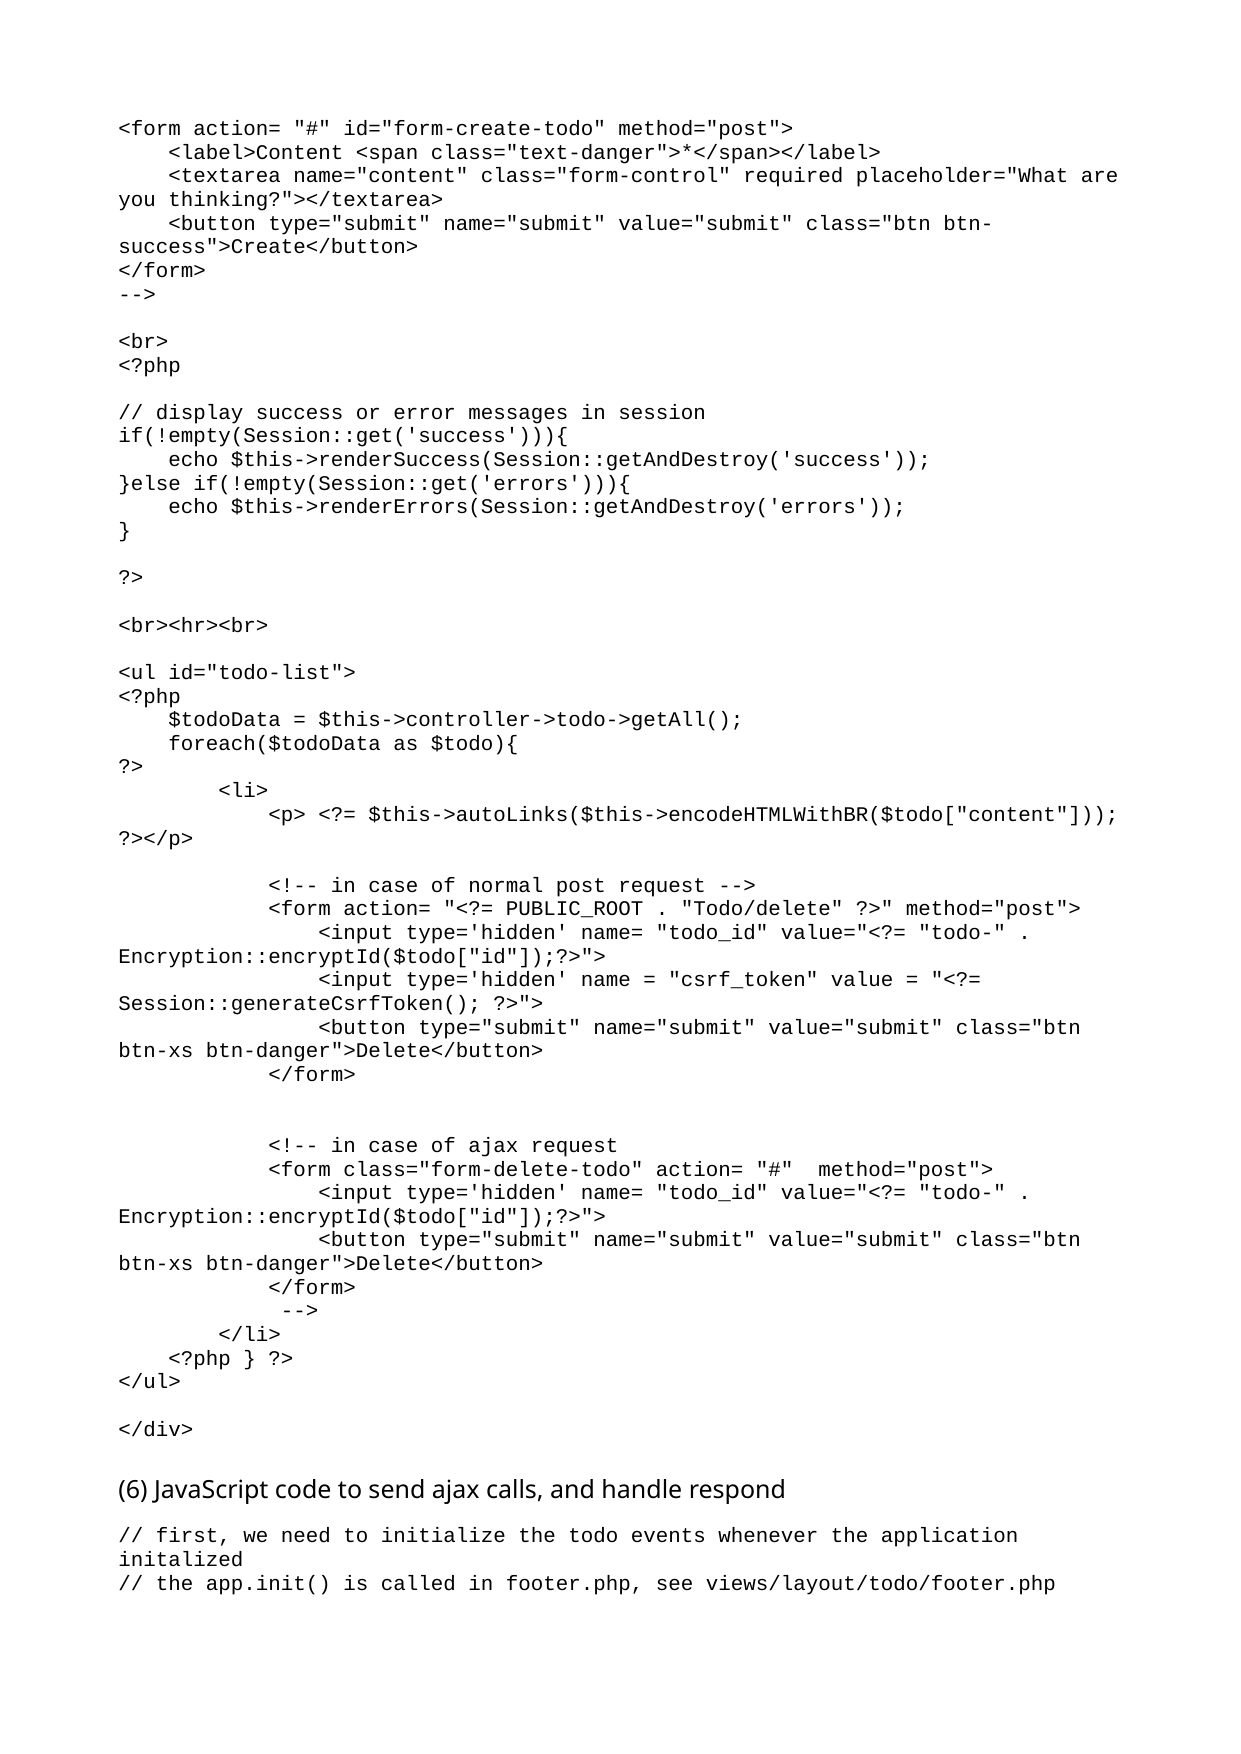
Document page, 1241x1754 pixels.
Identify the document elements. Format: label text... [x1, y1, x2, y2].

text <button type="submit" name="submit" value="submit" class="btn btn-success">Create</button> [118, 213, 1122, 260]
text echo $this->renderErrors(Session::getAndDestroy('errors')); [118, 496, 1122, 520]
text <p> <?= $this->autoLinks($this->encodeHTMLWithBR($todo["content"])); ?></p> [118, 804, 1122, 851]
text ?> [118, 567, 1122, 591]
text </form> [118, 1277, 1122, 1300]
text --> [118, 284, 1122, 307]
text <?php [118, 686, 1122, 709]
text <form class="form-delete-todo" action= "#" method="post"> [118, 1158, 1122, 1182]
text </ul> [118, 1371, 1122, 1395]
text <br><hr><br> [118, 615, 1122, 638]
text $todoData = $this->controller->todo->getAll(); [118, 709, 1122, 733]
text <?php } ?> [118, 1348, 1122, 1371]
text <input type='hidden' name= "todo_id" value="<?= "todo-" . Encryption::encryptId($todo["id"]);?>"> [118, 922, 1122, 969]
text if(!empty(Session::get('success'))){ [118, 426, 1122, 449]
text (6) JavaScript code to send ajax calls, and handle respond [118, 1472, 1122, 1506]
text echo $this->renderSuccess(Session::getAndDestroy('success')); [118, 449, 1122, 473]
text <button type="submit" name="submit" value="submit" class="btn btn-xs btn-danger">Delete</button> [118, 1017, 1122, 1064]
text <textarea name="content" class="form-control" required placeholder="What are you thinking?"></textarea> [118, 165, 1122, 213]
text <form action= "#" id="form-create-todo" method="post"> [118, 118, 1122, 142]
text <br> [118, 331, 1122, 354]
text ?> [118, 757, 1122, 780]
text <?php [118, 354, 1122, 378]
text }else if(!empty(Session::get('errors'))){ [118, 473, 1122, 496]
text </li> [118, 1324, 1122, 1348]
text </form> [118, 260, 1122, 284]
text <!-- in case of normal post request --> [118, 875, 1122, 898]
text foreach($todoData as $todo){ [118, 733, 1122, 757]
text <label>Content <span class="text-danger">*</span></label> [118, 142, 1122, 165]
text --> [118, 1300, 1122, 1324]
text // the app.init() is called in footer.php, see views/layout/todo/footer.php [118, 1573, 1122, 1596]
text } [118, 520, 1122, 544]
text <input type='hidden' name = "csrf_token" value = "<?= Session::generateCsrfToken(); ?>"> [118, 969, 1122, 1017]
text <ul id="todo-list"> [118, 662, 1122, 686]
text </div> [118, 1419, 1122, 1442]
text <li> [118, 780, 1122, 804]
text // first, we need to initialize the todo events whenever the application initalized [118, 1526, 1122, 1573]
text <!-- in case of ajax request [118, 1135, 1122, 1158]
text <form action= "<?= PUBLIC_ROOT . "Todo/delete" ?>" method="post"> [118, 898, 1122, 922]
text <button type="submit" name="submit" value="submit" class="btn btn-xs btn-danger">Delete</button> [118, 1229, 1122, 1277]
text </form> [118, 1064, 1122, 1088]
text <input type='hidden' name= "todo_id" value="<?= "todo-" . Encryption::encryptId($todo["id"]);?>"> [118, 1182, 1122, 1229]
text // display success or error messages in session [118, 402, 1122, 426]
